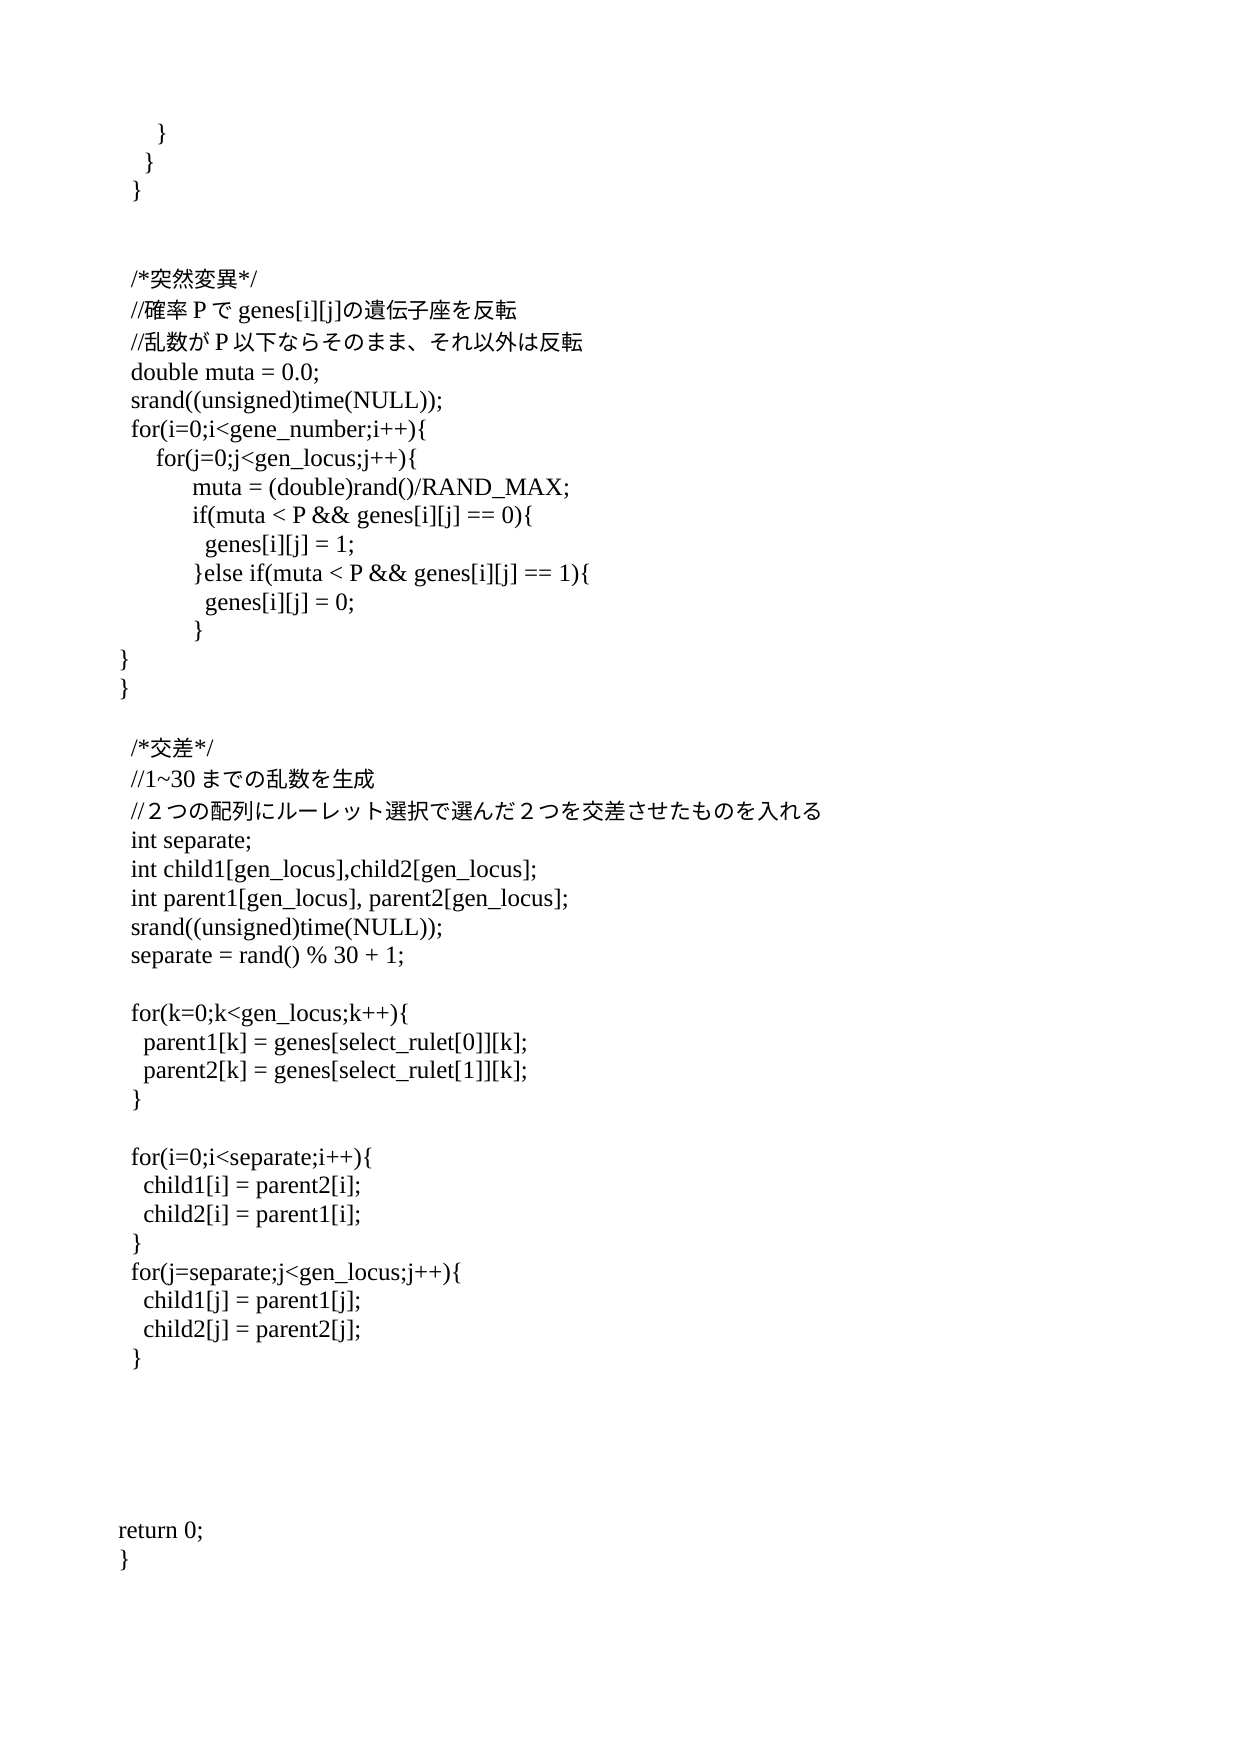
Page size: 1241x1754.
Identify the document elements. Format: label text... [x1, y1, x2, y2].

text } [118, 147, 1122, 176]
text int child1[gen_locus],child2[gen_locus]; [118, 854, 1122, 883]
text } [118, 1228, 1122, 1257]
text parent2[k] = genes[select_rulet[1]][k]; [118, 1056, 1122, 1084]
text genes[i][j] = 0; [118, 587, 1122, 616]
text genes[i][j] = 1; [118, 529, 1122, 558]
text } [118, 616, 1122, 644]
text } [118, 673, 1122, 702]
text for(i=0;i<gene_number;i++){ [118, 414, 1122, 443]
text //1~30までの乱数を生成 [118, 762, 1122, 794]
text srand((unsigned)time(NULL)); [118, 912, 1122, 941]
text } [118, 1084, 1122, 1113]
text }else if(muta < P && genes[i][j] == 1){ [118, 558, 1122, 587]
text //確率Pでgenes[i][j]の遺伝子座を反転 [118, 293, 1122, 325]
text //乱数がP以下ならそのまま、それ以外は反転 [118, 325, 1122, 357]
text return 0; [118, 1516, 1122, 1544]
text } [118, 176, 1122, 204]
text /*突然変異*/ [118, 262, 1122, 293]
text int parent1[gen_locus], parent2[gen_locus]; [118, 883, 1122, 912]
text int separate; [118, 826, 1122, 854]
text separate = rand() % 30 + 1; [118, 941, 1122, 969]
text for(j=separate;j<gen_locus;j++){ [118, 1257, 1122, 1286]
text //２つの配列にルーレット選択で選んだ２つを交差させたものを入れる [118, 794, 1122, 826]
text child1[i] = parent2[i]; [118, 1171, 1122, 1199]
text if(muta < P && genes[i][j] == 0){ [118, 501, 1122, 529]
text double muta = 0.0; [118, 357, 1122, 386]
text } [118, 1544, 1122, 1573]
text for(i=0;i<separate;i++){ [118, 1142, 1122, 1171]
text } [118, 644, 1122, 673]
text for(k=0;k<gen_locus;k++){ [118, 998, 1122, 1027]
text child2[j] = parent2[j]; [118, 1314, 1122, 1343]
text for(j=0;j<gen_locus;j++){ [118, 443, 1122, 472]
text child2[i] = parent1[i]; [118, 1199, 1122, 1228]
text child1[j] = parent1[j]; [118, 1286, 1122, 1314]
text muta = (double)rand()/RAND_MAX; [118, 472, 1122, 501]
text } [118, 118, 1122, 147]
text /*交差*/ [118, 731, 1122, 762]
text parent1[k] = genes[select_rulet[0]][k]; [118, 1027, 1122, 1056]
text srand((unsigned)time(NULL)); [118, 386, 1122, 414]
text } [118, 1343, 1122, 1372]
